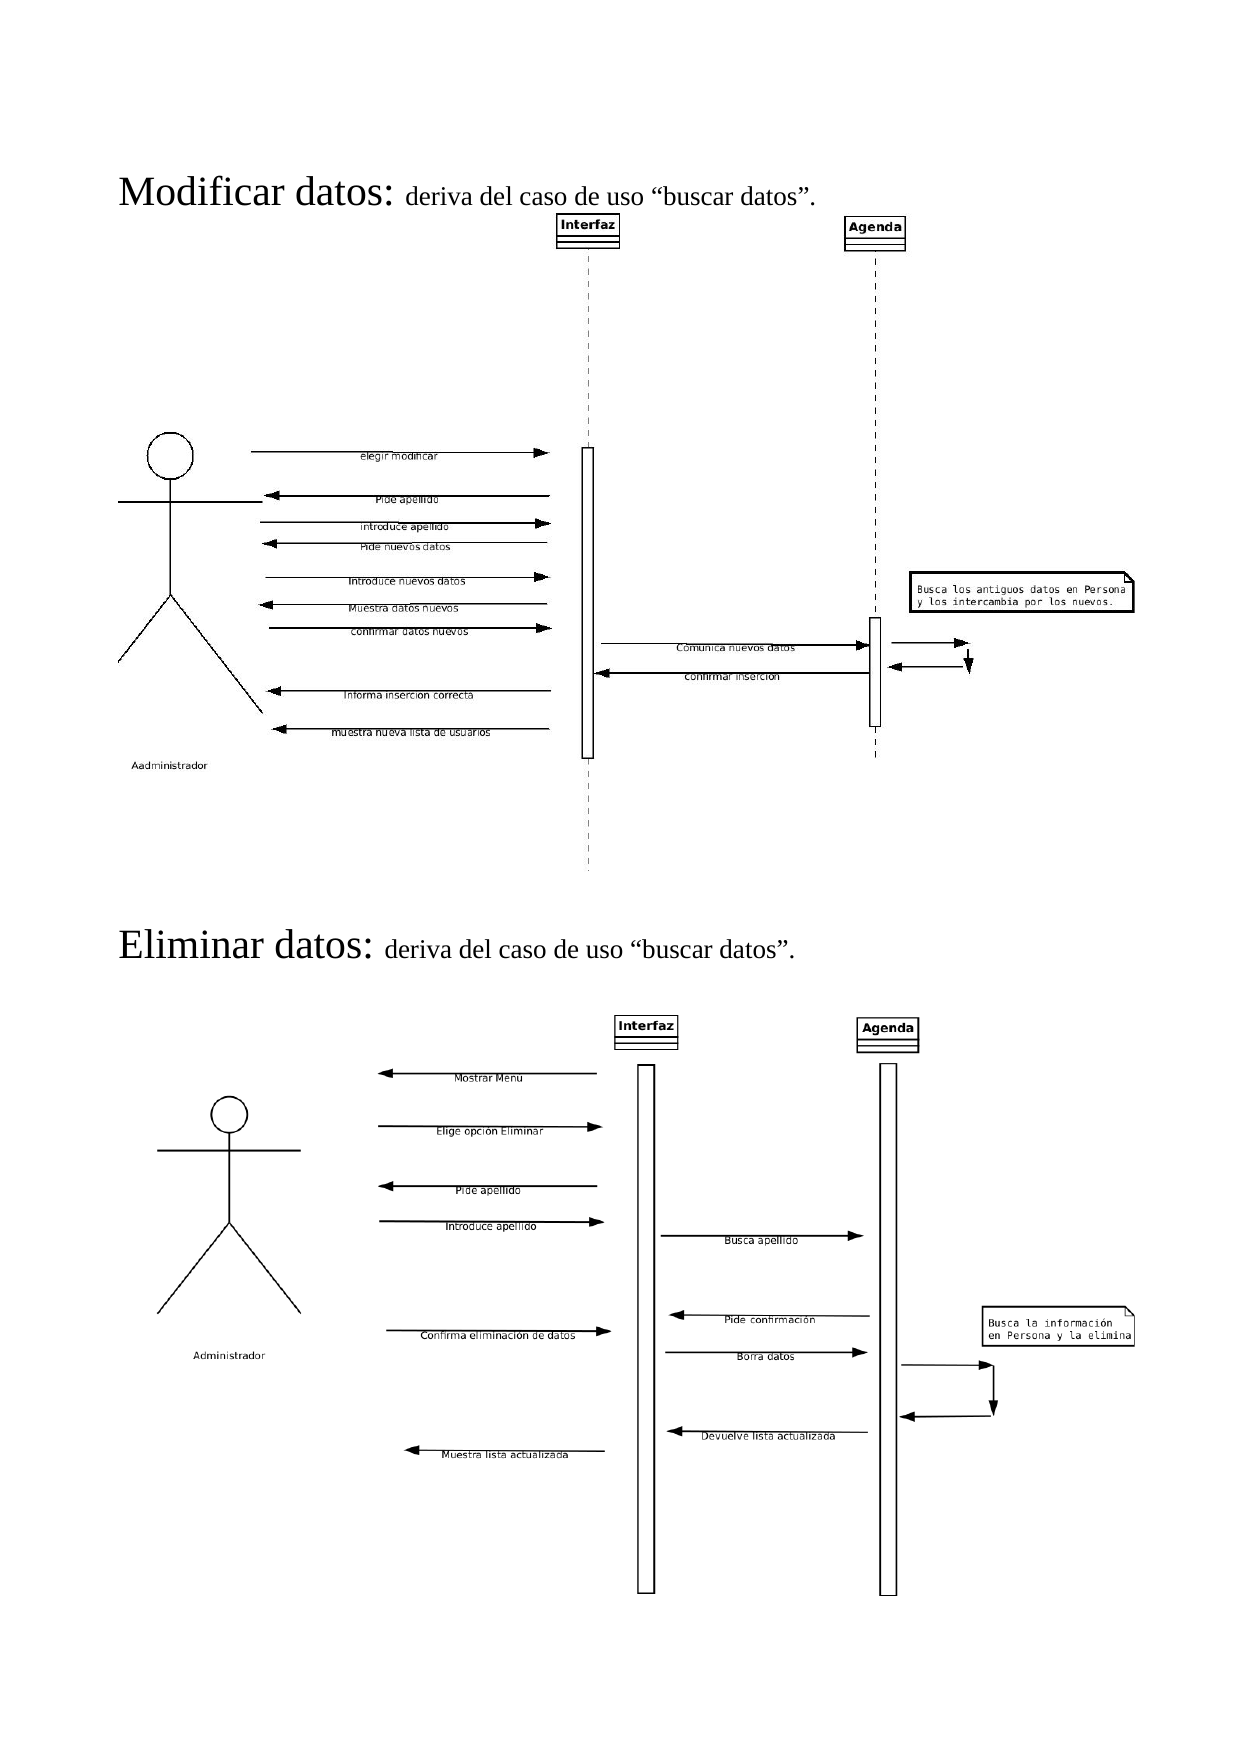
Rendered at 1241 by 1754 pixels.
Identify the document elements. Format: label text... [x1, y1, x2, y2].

text Modificar datos: deriva del caso de uso “buscar datos”. [118, 166, 1134, 213]
picture [118, 1015, 1135, 1596]
picture [118, 213, 1135, 872]
text Eliminar datos: deriva del caso de uso “buscar datos”. [118, 919, 1134, 967]
